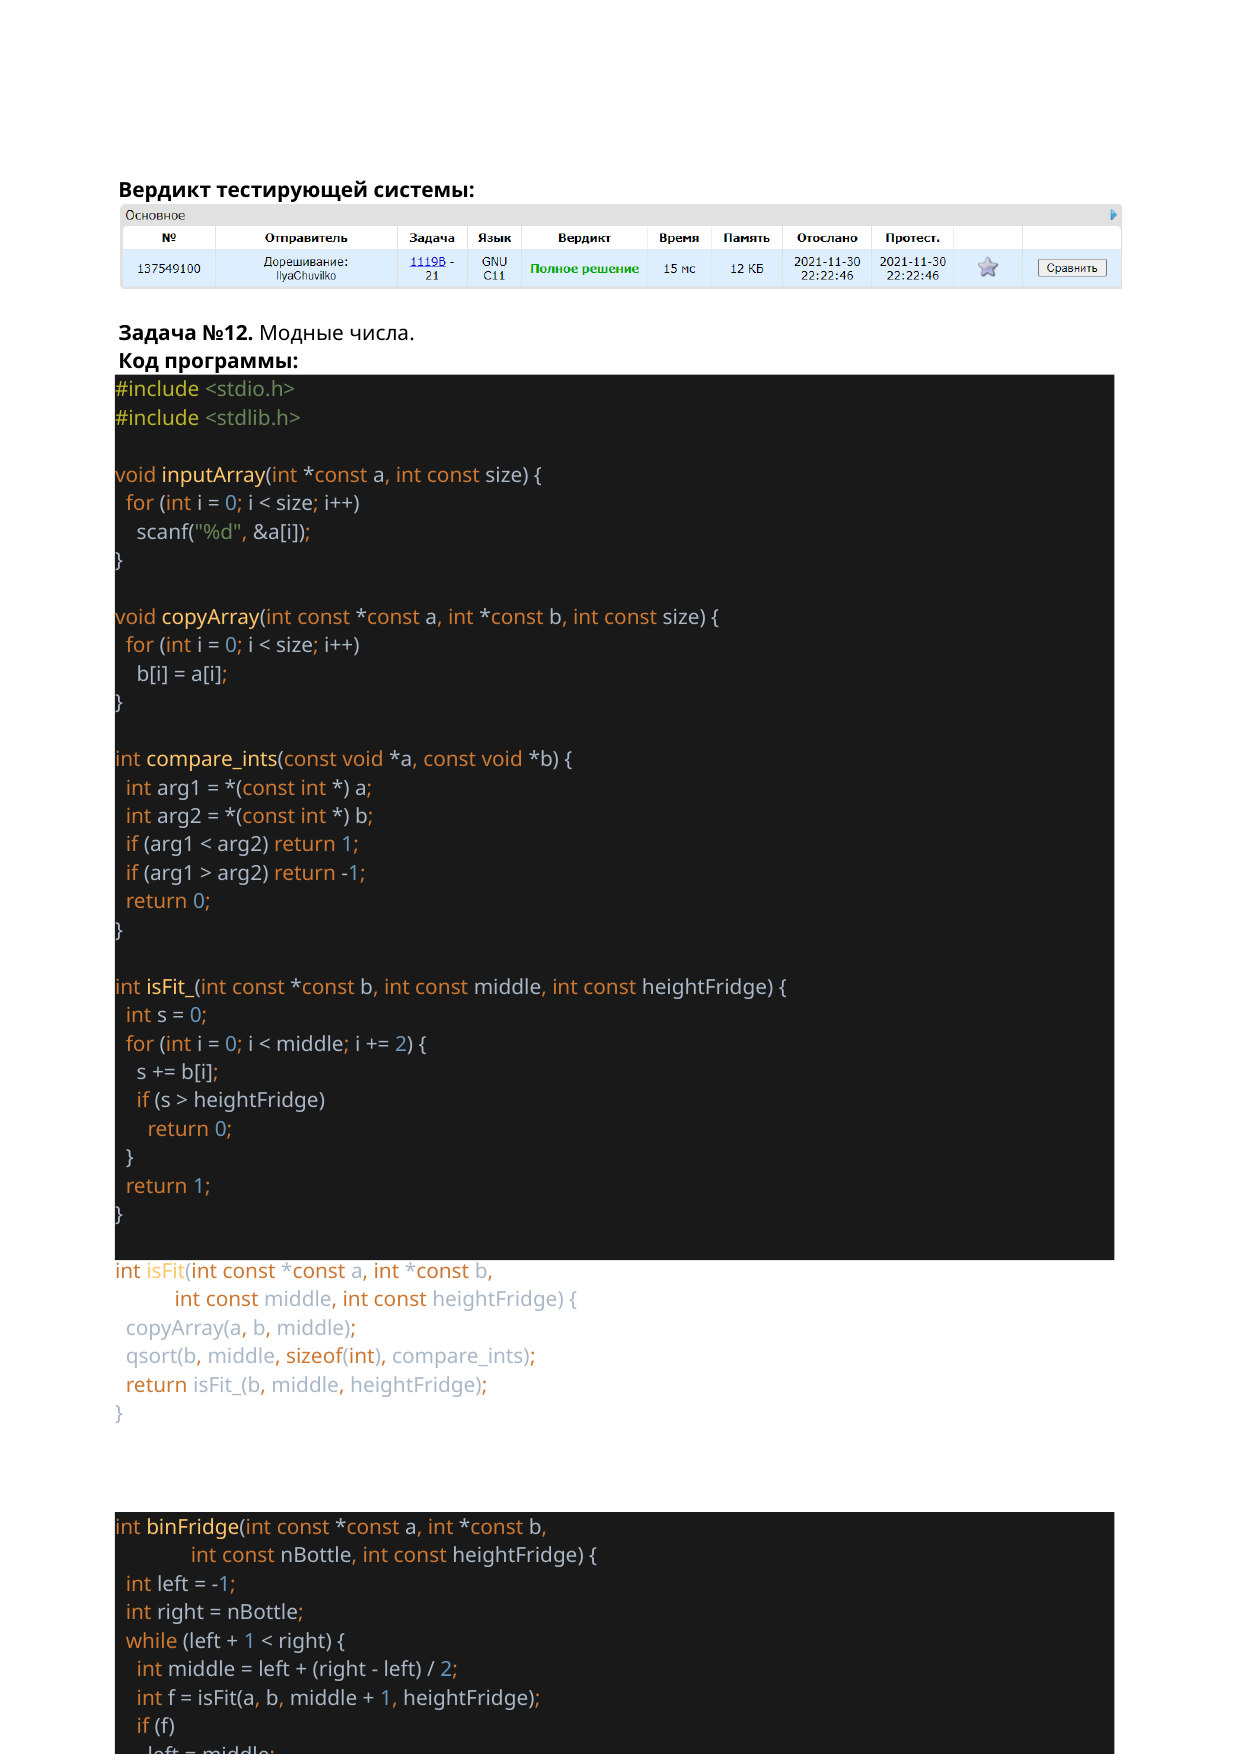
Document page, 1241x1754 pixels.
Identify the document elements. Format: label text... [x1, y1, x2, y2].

text Задача №12. Модные числа. [118, 318, 1122, 346]
picture [118, 203, 1123, 290]
text Вердикт тестирующей системы: [118, 175, 1122, 203]
text Код программы: [118, 346, 1122, 374]
